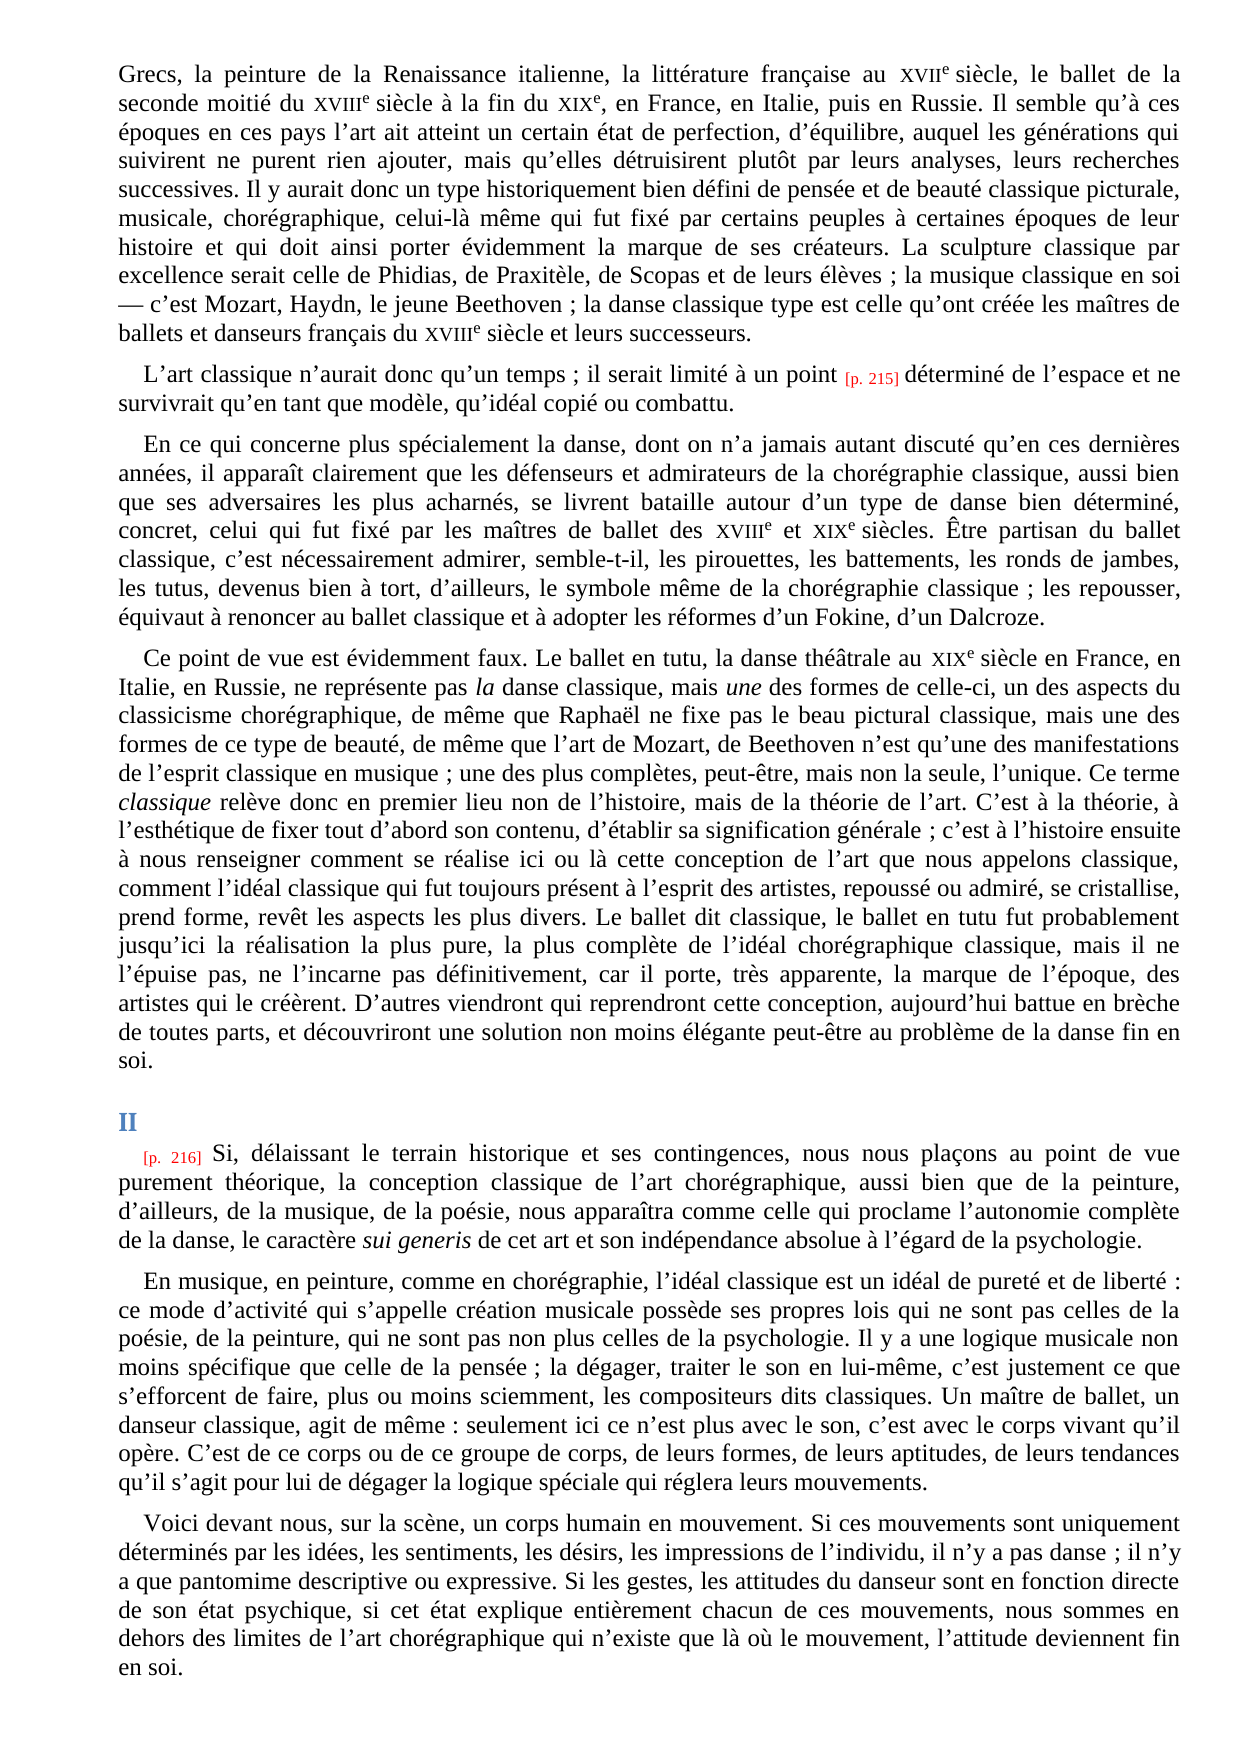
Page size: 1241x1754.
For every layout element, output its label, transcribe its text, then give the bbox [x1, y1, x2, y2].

text En ce qui concerne plus spécialement la danse, dont on n’a jamais autant discuté qu’en ces dernières années, il apparaît clairement que les défenseurs et admirateurs de la chorégraphie classique, aussi bien que ses adversaires les plus acharnés, se livrent bataille autour d’un type de danse bien déterminé, concret, celui qui fut fixé par les maîtres de ballet des xviiie et xixe siècles. Être partisan du ballet classique, c’est nécessairement admirer, semble-t-il, les pirouettes, les battements, les ronds de jambes, les tutus, devenus bien à tort, d’ailleurs, le symbole même de la chorégraphie classique ; les repousser, équivaut à renoncer au ballet classique et à adopter les réformes d’un Fokine, d’un Dalcroze. [118, 429, 1181, 630]
text En musique, en peinture, comme en chorégraphie, l’idéal classique est un idéal de pureté et de liberté : ce mode d’activité qui s’appelle création musicale possède ses propres lois qui ne sont pas celles de la poésie, de la peinture, qui ne sont pas non plus celles de la psychologie. Il y a une logique musicale non moins spécifique que celle de la pensée ; la dégager, traiter le son en lui-même, c’est justement ce que s’efforcent de faire, plus ou moins sciemment, les compositeurs dits classiques. Un maître de ballet, un danseur classique, agit de même : seulement ici ce n’est plus avec le son, c’est avec le corps vivant qu’il opère. C’est de ce corps ou de ce groupe de corps, de leurs formes, de leurs aptitudes, de leurs tendances qu’il s’agit pour lui de dégager la logique spéciale qui réglera leurs mouvements. [118, 1266, 1181, 1496]
text Grecs, la peinture de la Renaissance italienne, la littérature française au xviie siècle, le ballet de la seconde moitié du xviiie siècle à la fin du xixe, en France, en Italie, puis en Russie. Il semble qu’à ces époques en ces pays l’art ait atteint un certain état de perfection, d’équilibre, auquel les générations qui suivirent ne purent rien ajouter, mais qu’elles détruisirent plutôt par leurs analyses, leurs recherches successives. Il y aurait donc un type historiquement bien défini de pensée et de beauté classique picturale, musicale, chorégraphique, celui-là même qui fut fixé par certains peuples à certaines époques de leur histoire et qui doit ainsi porter évidemment la marque de ses créateurs. La sculpture classique par excellence serait celle de Phidias, de Praxitèle, de Scopas et de leurs élèves ; la musique classique en soi — c’est Mozart, Haydn, le jeune Beethoven ; la danse classique type est celle qu’ont créée les maîtres de ballets et danseurs français du xviiie siècle et leurs successeurs. [118, 59, 1181, 347]
text Voici devant nous, sur la scène, un corps humain en mouvement. Si ces mouvements sont uniquement déterminés par les idées, les sentiments, les désirs, les impressions de l’individu, il n’y a pas danse ; il n’y a que pantomime descriptive ou expressive. Si les gestes, les attitudes du danseur sont en fonction directe de son état psychique, si cet état explique entièrement chacun de ces mouvements, nous sommes en dehors des limites de l’art chorégraphique qui n’existe que là où le mouvement, l’attitude deviennent fin en soi. [118, 1508, 1181, 1681]
text L’art classique n’aurait donc qu’un temps ; il serait limité à un point [p. 215] déterminé de l’espace et ne survivrait qu’en tant que modèle, qu’idéal copié ou combattu. [118, 359, 1181, 417]
text Ce point de vue est évidemment faux. Le ballet en tutu, la danse théâtrale au xixe siècle en France, en Italie, en Russie, ne représente pas la danse classique, mais une des formes de celle-ci, un des aspects du classicisme chorégraphique, de même que Raphaël ne fixe pas le beau pictural classique, mais une des formes de ce type de beauté, de même que l’art de Mozart, de Beethoven n’est qu’une des manifestations de l’esprit classique en musique ; une des plus complètes, peut-être, mais non la seule, l’unique. Ce terme classique relève donc en premier lieu non de l’histoire, mais de la théorie de l’art. C’est à la théorie, à l’esthétique de fixer tout d’abord son contenu, d’établir sa signification générale ; c’est à l’histoire ensuite à nous renseigner comment se réalise ici ou là cette conception de l’art que nous appelons classique, comment l’idéal classique qui fut toujours présent à l’esprit des artistes, repoussé ou admiré, se cristallise, prend forme, revêt les aspects les plus divers. Le ballet dit classique, le ballet en tutu fut probablement jusqu’ici la réalisation la plus pure, la plus complète de l’idéal chorégraphique classique, mais il ne l’épuise pas, ne l’incarne pas définitivement, car il porte, très apparente, la marque de l’époque, des artistes qui le créèrent. D’autres viendront qui reprendront cette conception, aujourd’hui battue en brèche de toutes parts, et découvriront une solution non moins élégante peut-être au problème de la danse fin en soi. [118, 643, 1181, 1074]
subtitle II [118, 1107, 1181, 1138]
text [p. 216] Si, délaissant le terrain historique et ses contingences, nous nous plaçons au point de vue purement théorique, la conception classique de l’art chorégraphique, aussi bien que de la peinture, d’ailleurs, de la musique, de la poésie, nous apparaîtra comme celle qui proclame l’autonomie complète de la danse, le caractère sui generis de cet art et son indépendance absolue à l’égard de la psychologie. [118, 1138, 1181, 1253]
